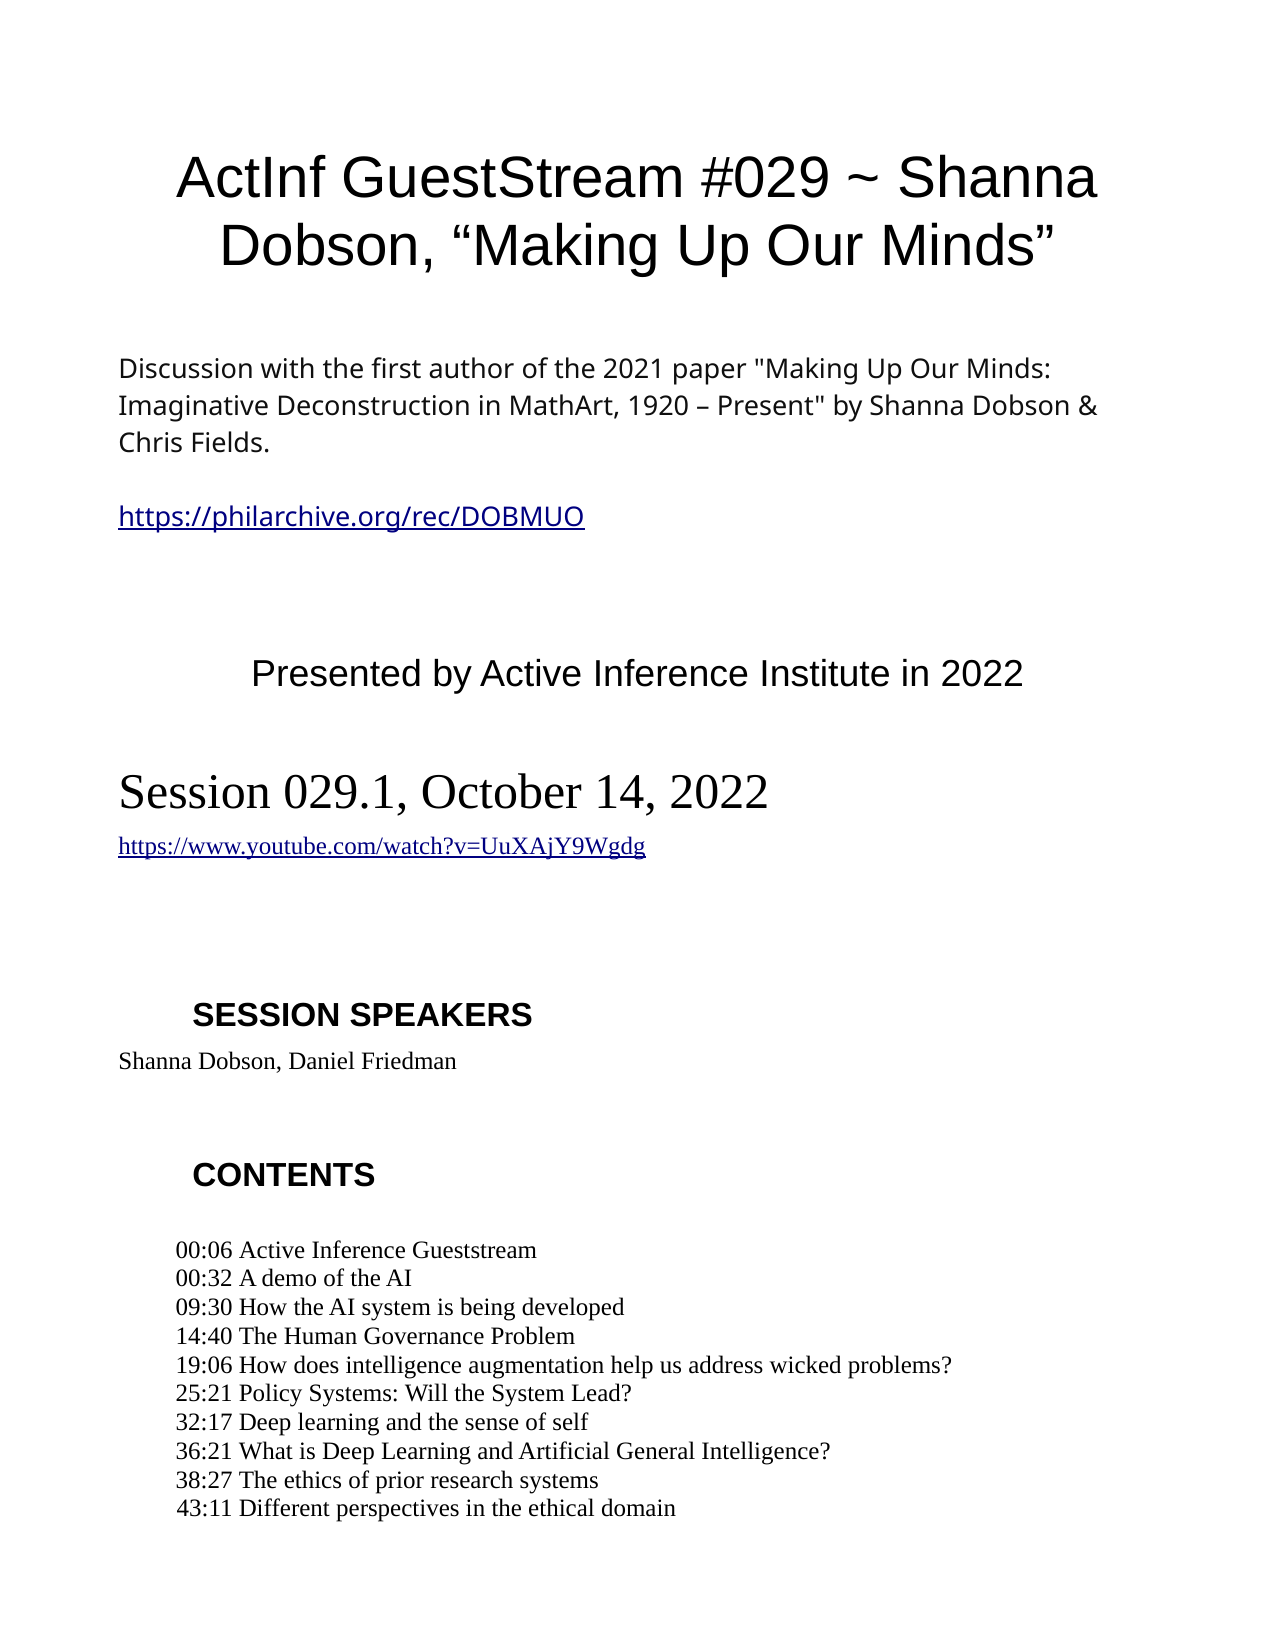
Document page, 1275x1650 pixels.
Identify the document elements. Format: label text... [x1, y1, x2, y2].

table_cell 00:32 [112, 1264, 235, 1292]
table_cell 43:11 [112, 1494, 235, 1522]
text Discussion with the first author of the 2021 paper "Making Up Our Minds: Imaginative Deconstruction in MathArt, 1920 – Present" by Shanna Dobson & Chris Fields. [118, 350, 1157, 460]
table_cell The Human Governance Problem [235, 1321, 961, 1350]
table_header Active Inference Gueststream [235, 1235, 961, 1263]
table_cell How does intelligence augmentation help us address wicked problems? [235, 1350, 961, 1378]
table_cell What is Deep Learning and Artificial General Intelligence? [235, 1436, 961, 1465]
table_cell 38:27 [112, 1465, 235, 1493]
table_cell A demo of the AI [235, 1264, 961, 1292]
subtitle SESSION SPEAKERS [118, 995, 1157, 1033]
subtitle CONTENTS [118, 1155, 1157, 1193]
table_cell 19:06 [112, 1350, 235, 1378]
table_cell 14:40 [112, 1321, 235, 1350]
text https://philarchive.org/rec/DOBMUO [118, 497, 1157, 534]
table_cell 25:21 [112, 1379, 235, 1407]
table_cell 09:30 [112, 1292, 235, 1321]
text Shanna Dobson, Daniel Friedman [118, 1046, 1157, 1075]
text https://www.youtube.com/watch?v=UuXAjY9Wgdg [118, 831, 1157, 860]
subtitle Session 029.1, October 14, 2022 [118, 761, 1157, 819]
table_cell The ethics of prior research systems [235, 1465, 961, 1493]
table_cell How the AI system is being developed [235, 1292, 961, 1321]
title ActInf GuestStream #029 ~ Shanna Dobson, “Making Up Our Minds” [118, 143, 1157, 277]
table_cell Policy Systems: Will the System Lead? [235, 1379, 961, 1407]
table_header 00:06 [112, 1235, 235, 1263]
table_cell Deep learning and the sense of self [235, 1407, 961, 1436]
table_cell 32:17 [112, 1407, 235, 1436]
table_cell Different perspectives in the ethical domain [235, 1494, 961, 1522]
subtitle Presented by Active Inference Institute in 2022 [118, 651, 1157, 694]
table_cell 36:21 [112, 1436, 235, 1465]
